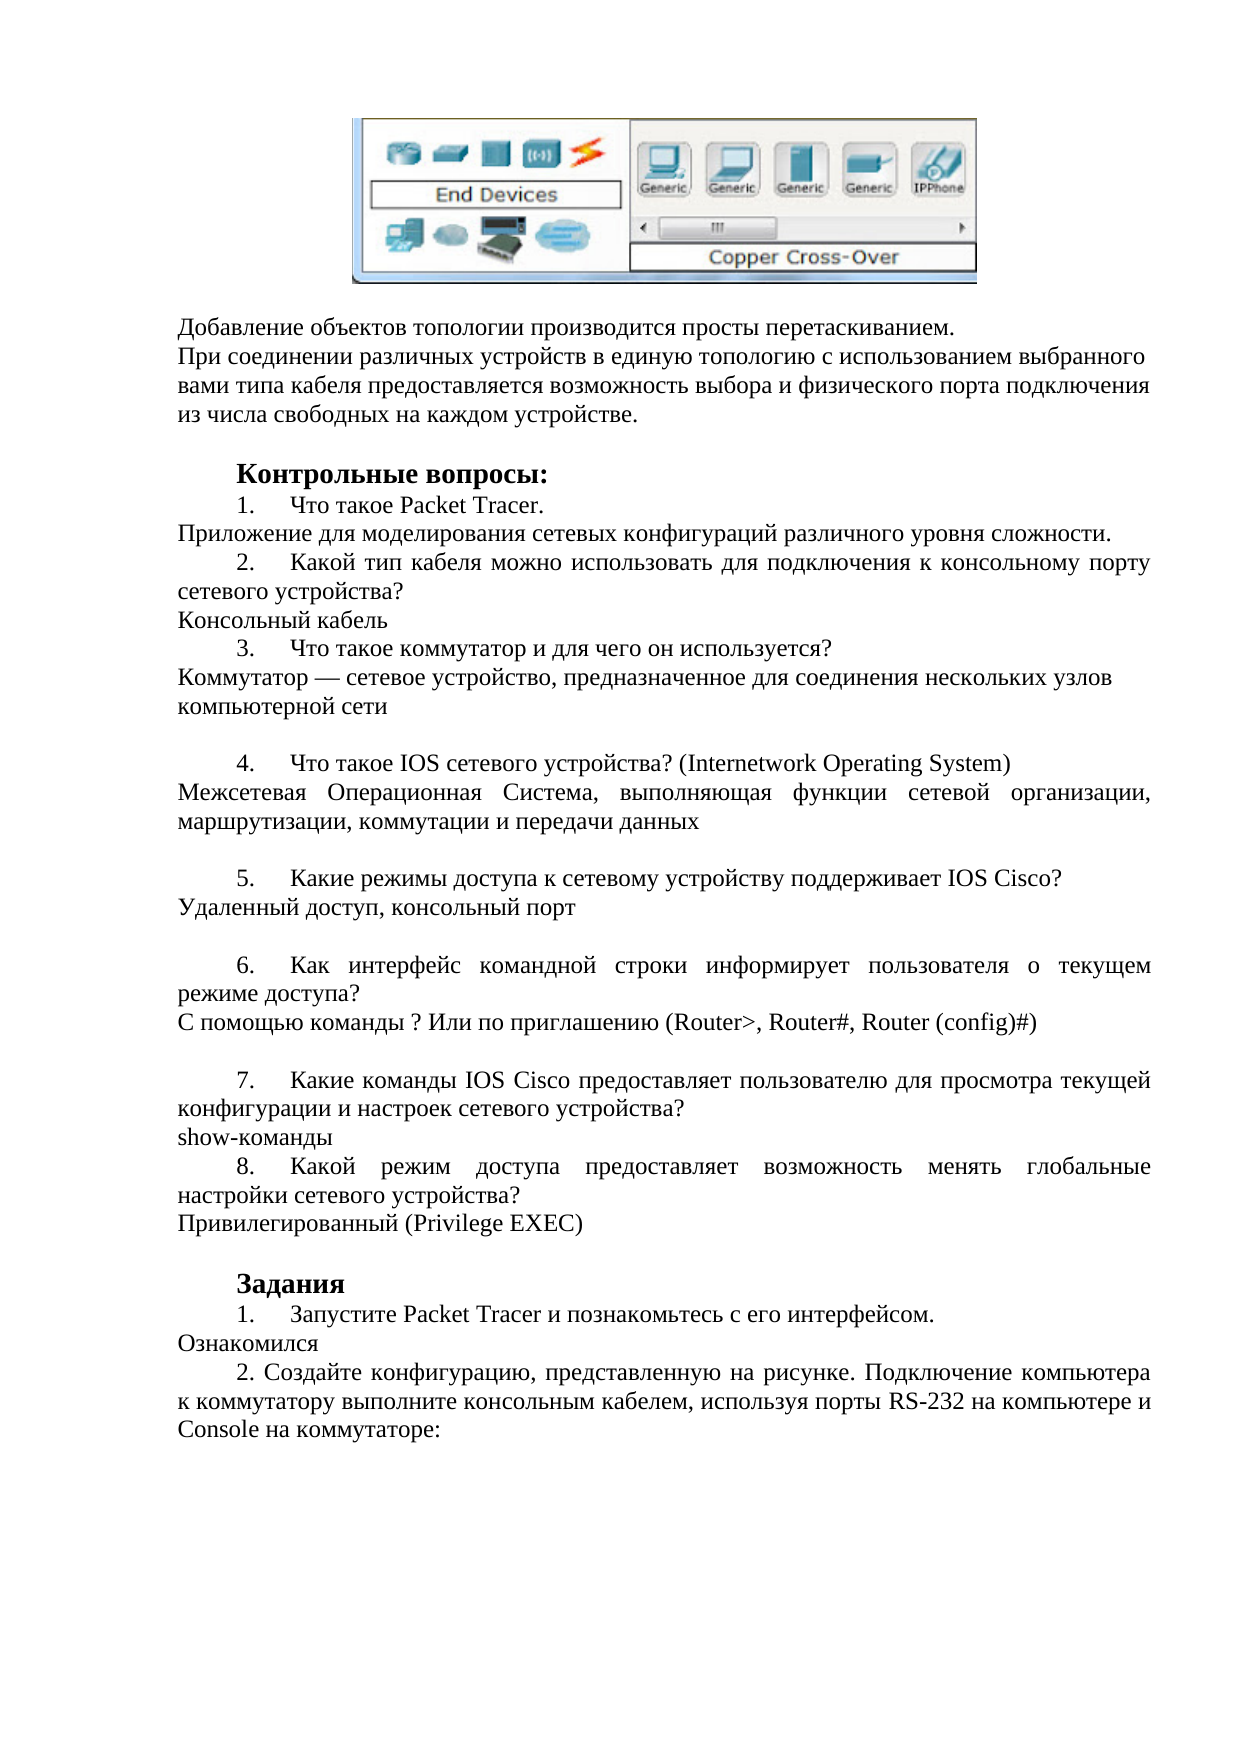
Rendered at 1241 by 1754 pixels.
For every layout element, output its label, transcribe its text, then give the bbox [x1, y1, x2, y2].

list Запустите Packet Tracer и познакомьтесь с его интерфейсом. [177, 1299, 1152, 1328]
list Что такое Packet Tracer. [177, 490, 1152, 518]
list Коммутатор — сетевое устройство, предназначенное для соединения нескольких узлов [177, 662, 1152, 691]
list компьютерной сети [177, 691, 1152, 720]
list Что такое коммутатор и для чего он используется? [177, 633, 1152, 662]
text 2. Создайте конфигурацию, представленную на рисунке. Подключение компьютера к коммутатору выполните консольным кабелем, используя порты RS-232 на компьютере и Console на коммутаторе: [177, 1357, 1152, 1443]
list Межсетевая Операционная Система, выполняющая функции сетевой организации, маршрутизации, коммутации и передачи данных [177, 777, 1152, 835]
list Удаленный доступ, консольный порт [177, 892, 1152, 921]
list Что такое IOS сетевого устройства? (Internetwork Operating System) [177, 748, 1152, 777]
list Приложение для моделирования сетевых конфигураций различного уровня сложности. [177, 518, 1152, 547]
text Контрольные вопросы: [177, 456, 1152, 490]
list Как интерфейс командной строки информирует пользователя о текущем режиме доступа? [177, 950, 1152, 1007]
picture [352, 118, 977, 284]
list Какие режимы доступа к сетевому устройству поддерживает IOS Cisco? [177, 863, 1152, 892]
list С помощью команды ? Или по приглашению (Router>, Router#, Router (config)#) [177, 1007, 1152, 1036]
list Ознакомился [177, 1328, 1152, 1357]
text Задания [177, 1266, 1152, 1299]
list show-команды [177, 1122, 1152, 1151]
text Добавление объектов топологии производится просты перетаскиванием. [177, 312, 1152, 341]
list Какой режим доступа предоставляет возможность менять глобальные настройки сетевого устройства? [177, 1151, 1152, 1208]
list Консольный кабель [177, 605, 1152, 633]
list Какой тип кабеля можно использовать для подключения к консольному порту сетевого устройства? [177, 547, 1152, 605]
list Какие команды IOS Cisco предоставляет пользователю для просмотра текущей конфигурации и настроек сетевого устройства? [177, 1065, 1152, 1122]
text При соединении различных устройств в единую топологию с использованием выбранного вами типа кабеля предоставляется возможность выбора и физического порта подключения из числа свободных на каждом устройстве. [177, 341, 1152, 427]
list Привилегированный (Privilege EXEC) [177, 1208, 1152, 1237]
